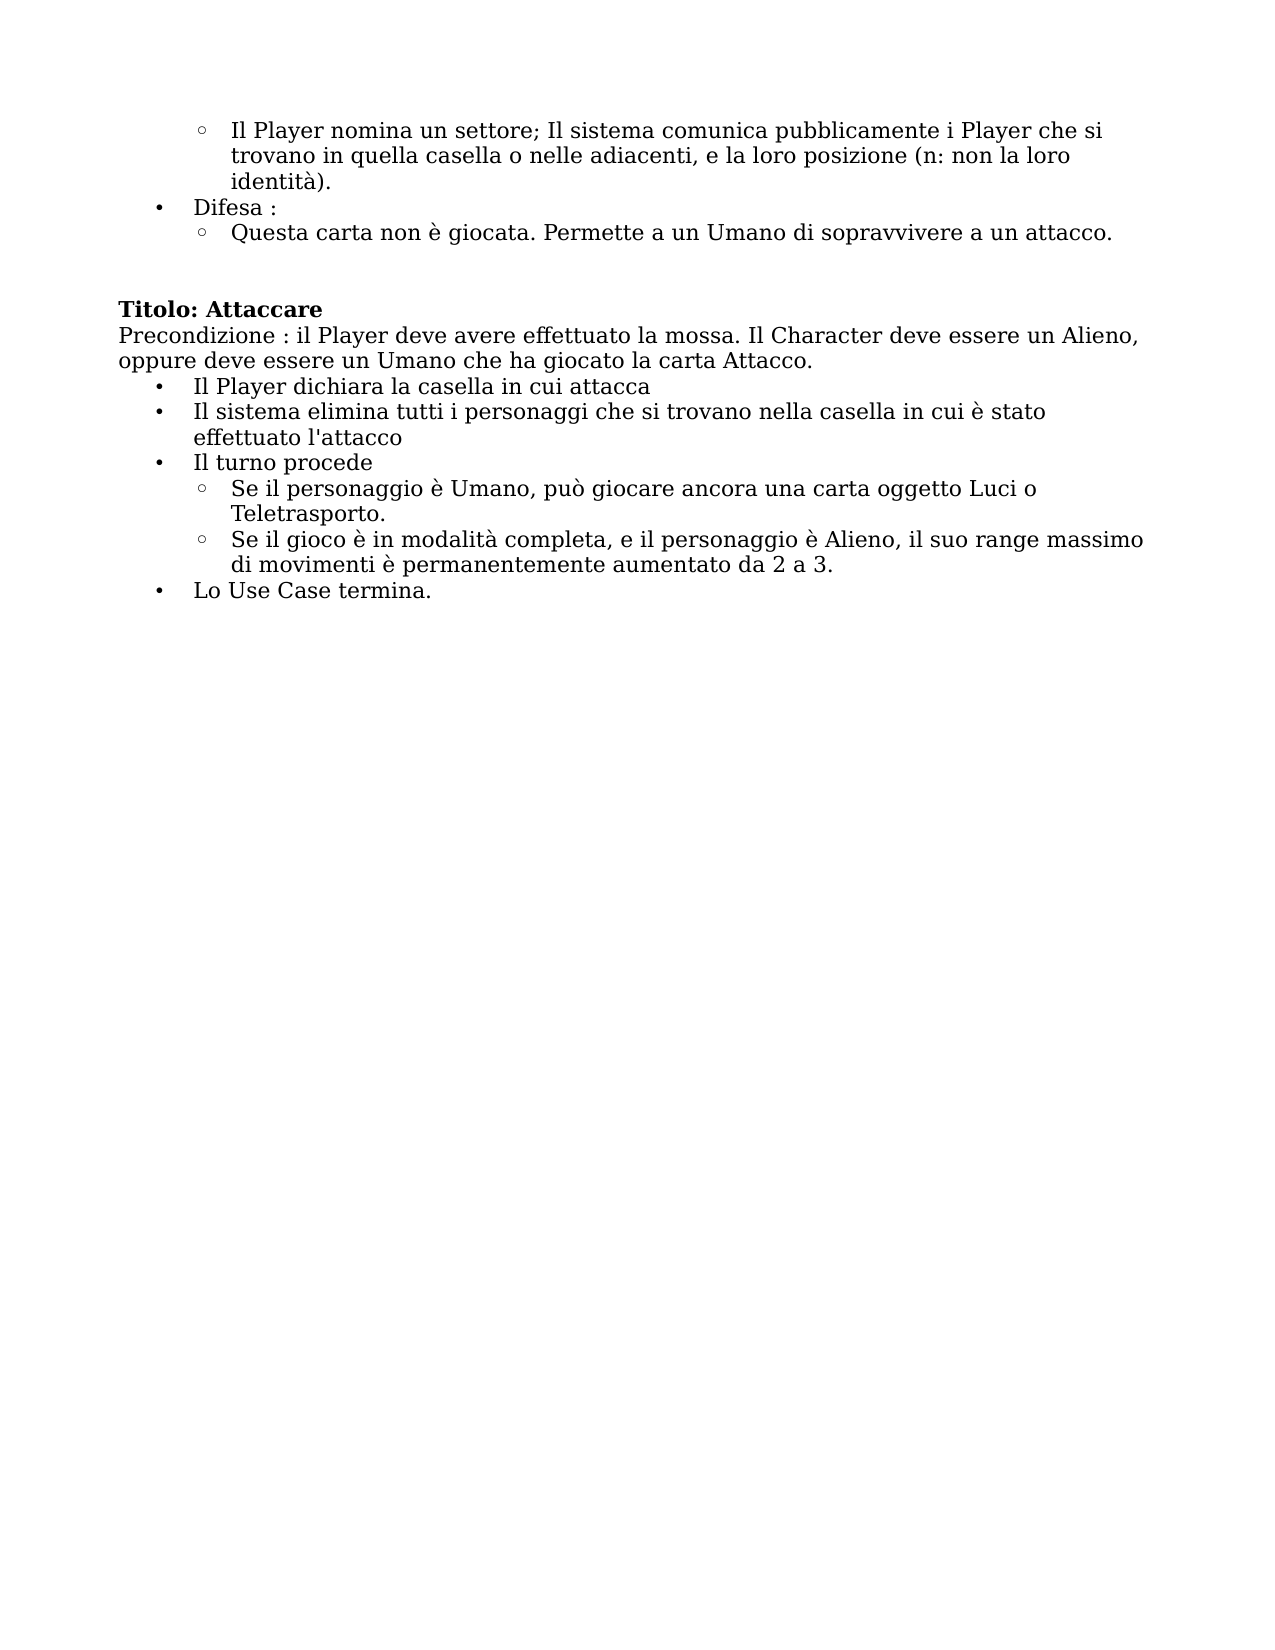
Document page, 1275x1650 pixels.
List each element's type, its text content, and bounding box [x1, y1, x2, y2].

list Il sistema elimina tutti i personaggi che si trovano nella casella in cui è stato effettuato l'attacco [156, 399, 1157, 450]
list Difesa : [156, 195, 1157, 220]
list Se il personaggio è Umano, può giocare ancora una carta oggetto Luci o Teletrasporto. [193, 476, 1157, 527]
list Lo Use Case termina. [156, 578, 1157, 603]
list Questa carta non è giocata. Permette a un Umano di sopravvivere a un attacco. [193, 220, 1157, 246]
text Titolo: Attaccare [118, 297, 1157, 323]
list Il turno procede [156, 450, 1157, 476]
list Se il gioco è in modalità completa, e il personaggio è Alieno, il suo range massimo di movimenti è permanentemente aumentato da 2 a 3. [193, 527, 1157, 578]
list Il Player dichiara la casella in cui attacca [156, 374, 1157, 399]
text Precondizione : il Player deve avere effettuato la mossa. Il Character deve essere un Alieno, oppure deve essere un Umano che ha giocato la carta Attacco. [118, 323, 1157, 374]
list Il Player nomina un settore; Il sistema comunica pubblicamente i Player che si trovano in quella casella o nelle adiacenti, e la loro posizione (n: non la loro identità). [193, 118, 1157, 195]
